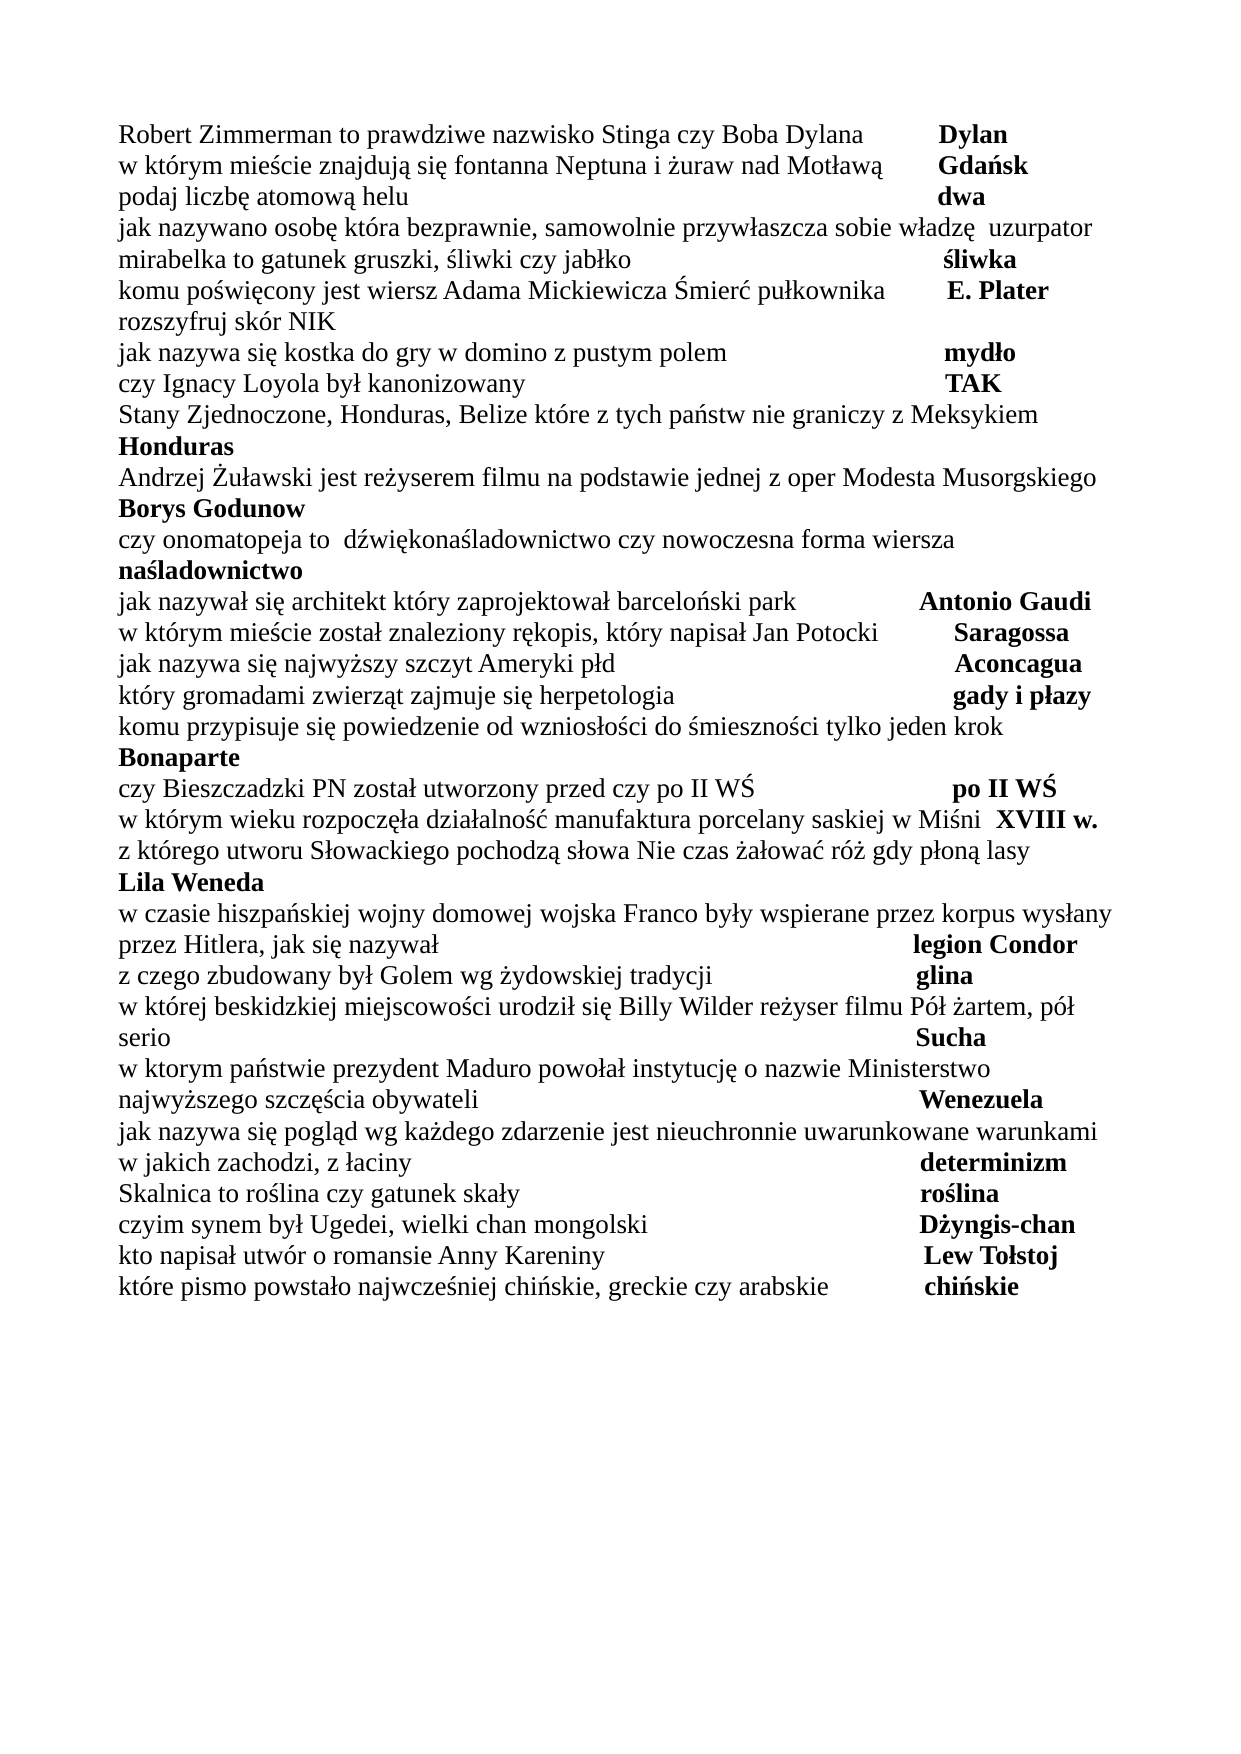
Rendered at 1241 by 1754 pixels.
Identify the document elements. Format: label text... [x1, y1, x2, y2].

text jak nazywa się kostka do gry w domino z pustym polem mydło [118, 336, 1122, 367]
text jak nazywał się architekt który zaprojektował barceloński park Antonio Gaudi [118, 585, 1122, 616]
text mirabelka to gatunek gruszki, śliwki czy jabłko śliwka [118, 243, 1122, 274]
text jak nazywa się pogląd wg każdego zdarzenie jest nieuchronnie uwarunkowane warunkami w jakich zachodzi, z łaciny determinizm [118, 1115, 1122, 1177]
text komu przypisuje się powiedzenie od wzniosłości do śmieszności tylko jeden krok Bonaparte [118, 710, 1122, 772]
text Lila Weneda [118, 866, 1122, 897]
text w którym mieście znajdują się fontanna Neptuna i żuraw nad Motławą Gdańsk [118, 149, 1122, 180]
text Skalnica to roślina czy gatunek skały roślina [118, 1177, 1122, 1208]
text Honduras [118, 429, 1122, 461]
text w którym wieku rozpoczęła działalność manufaktura porcelany saskiej w Miśni XVIII w. [118, 803, 1122, 834]
text komu poświęcony jest wiersz Adama Mickiewicza Śmierć pułkownika E. Plater [118, 274, 1122, 305]
text w czasie hiszpańskiej wojny domowej wojska Franco były wspierane przez korpus wysłany przez Hitlera, jak się nazywał legion Condor [118, 897, 1122, 959]
text czy onomatopeja to dźwiękonaśladownictwo czy nowoczesna forma wiersza naśladownictwo [118, 523, 1122, 585]
text jak nazywa się najwyższy szczyt Ameryki płd Aconcagua [118, 648, 1122, 679]
text który gromadami zwierząt zajmuje się herpetologia gady i płazy [118, 679, 1122, 710]
text Robert Zimmerman to prawdziwe nazwisko Stinga czy Boba Dylana Dylan [118, 118, 1122, 149]
text z czego zbudowany był Golem wg żydowskiej tradycji glina [118, 959, 1122, 990]
text Andrzej Żuławski jest reżyserem filmu na podstawie jednej z oper Modesta Musorgskiego Borys Godunow [118, 461, 1122, 523]
text z którego utworu Słowackiego pochodzą słowa Nie czas żałować róż gdy płoną lasy [118, 834, 1122, 866]
text rozszyfruj skór NIK [118, 305, 1122, 336]
text w którym mieście został znaleziony rękopis, który napisał Jan Potocki Saragossa [118, 616, 1122, 648]
text czyim synem był Ugedei, wielki chan mongolski Dżyngis-chan [118, 1208, 1122, 1239]
text czy Ignacy Loyola był kanonizowany TAK [118, 367, 1122, 398]
text czy Bieszczadzki PN został utworzony przed czy po II WŚ po II WŚ [118, 772, 1122, 803]
text w której beskidzkiej miejscowości urodził się Billy Wilder reżyser filmu Pół żartem, pół serio Sucha [118, 990, 1122, 1052]
text podaj liczbę atomową helu dwa [118, 180, 1122, 212]
text w ktorym państwie prezydent Maduro powołał instytucję o nazwie Ministerstwo najwyższego szczęścia obywateli Wenezuela [118, 1052, 1122, 1115]
text które pismo powstało najwcześniej chińskie, greckie czy arabskie chińskie [118, 1271, 1122, 1302]
text jak nazywano osobę która bezprawnie, samowolnie przywłaszcza sobie władzę uzurpator [118, 212, 1122, 243]
text Stany Zjednoczone, Honduras, Belize które z tych państw nie graniczy z Meksykiem [118, 398, 1122, 429]
text kto napisał utwór o romansie Anny Kareniny Lew Tołstoj [118, 1239, 1122, 1271]
